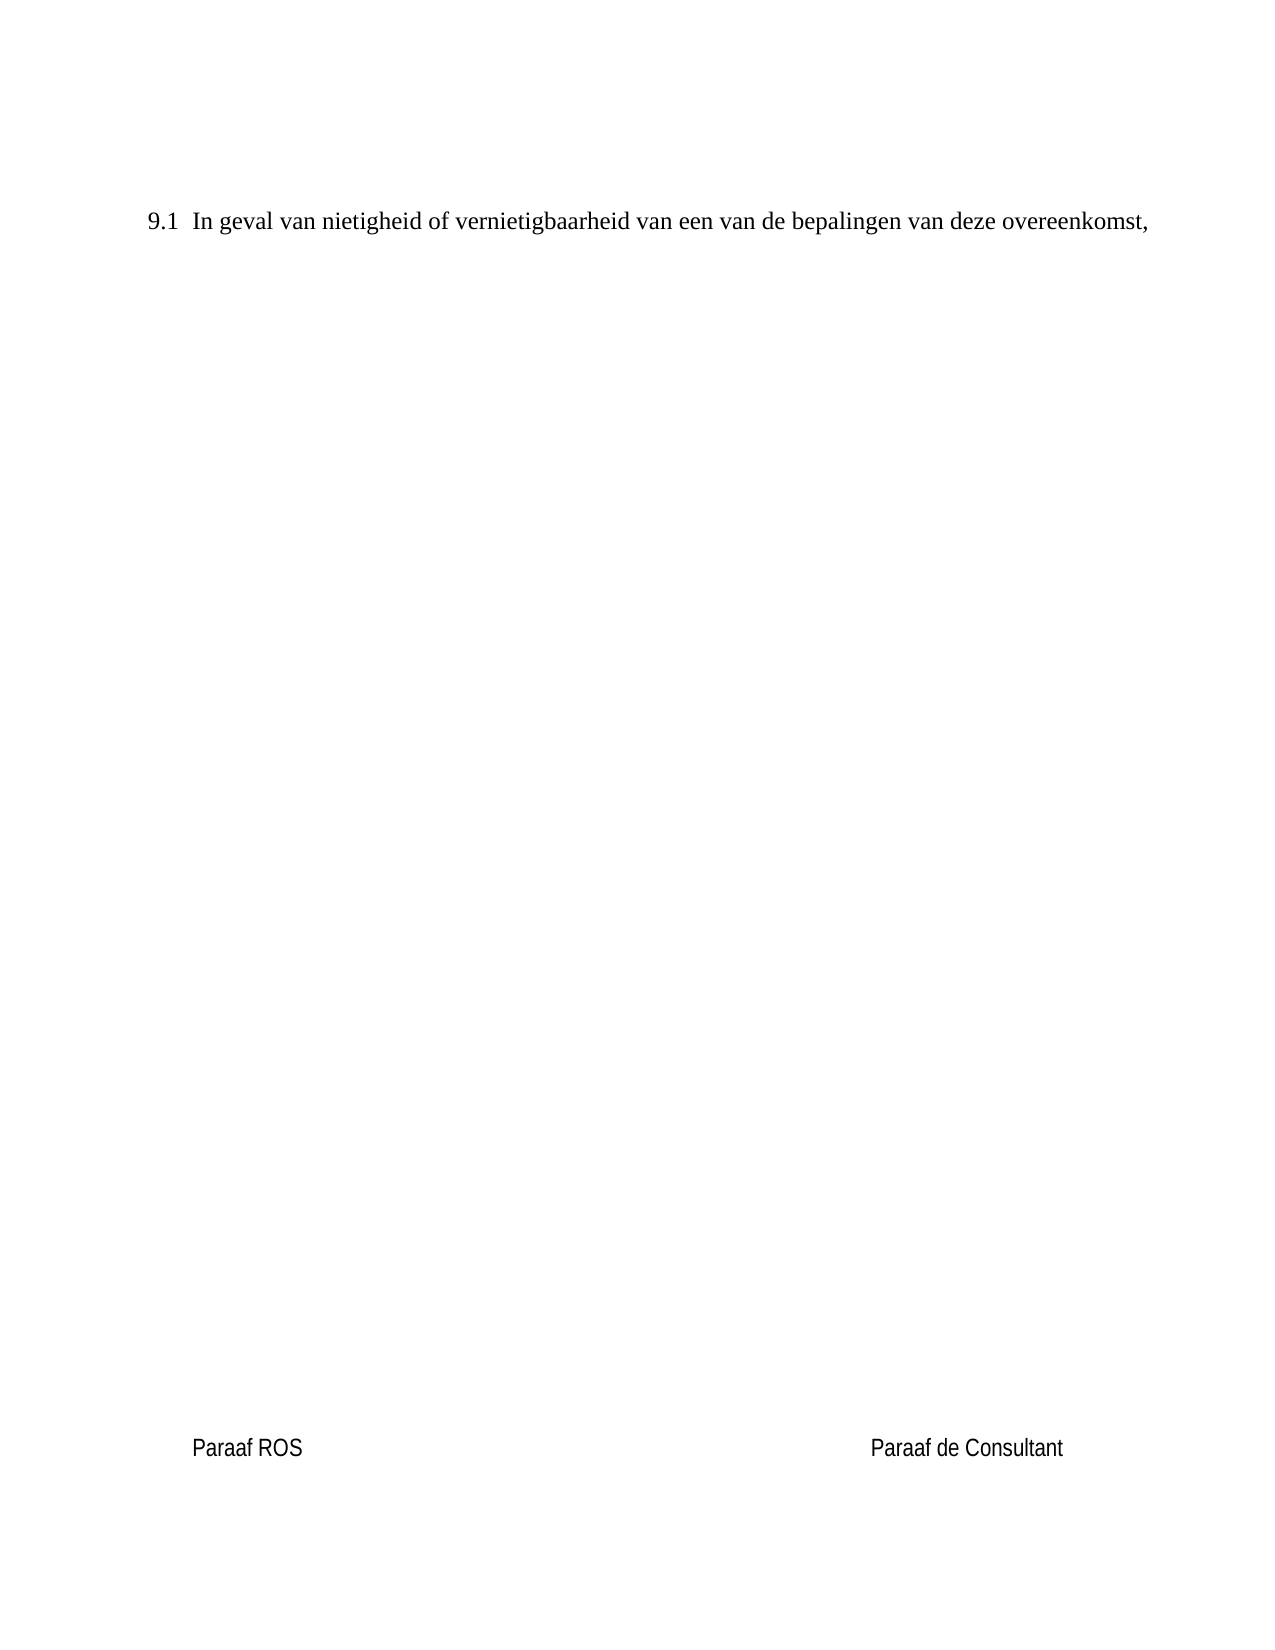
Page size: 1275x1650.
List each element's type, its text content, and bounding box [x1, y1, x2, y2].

text 9.1 In geval van nietigheid of vernietigbaarheid van een van de bepalingen van deze overeenkomst, [148, 206, 1157, 235]
